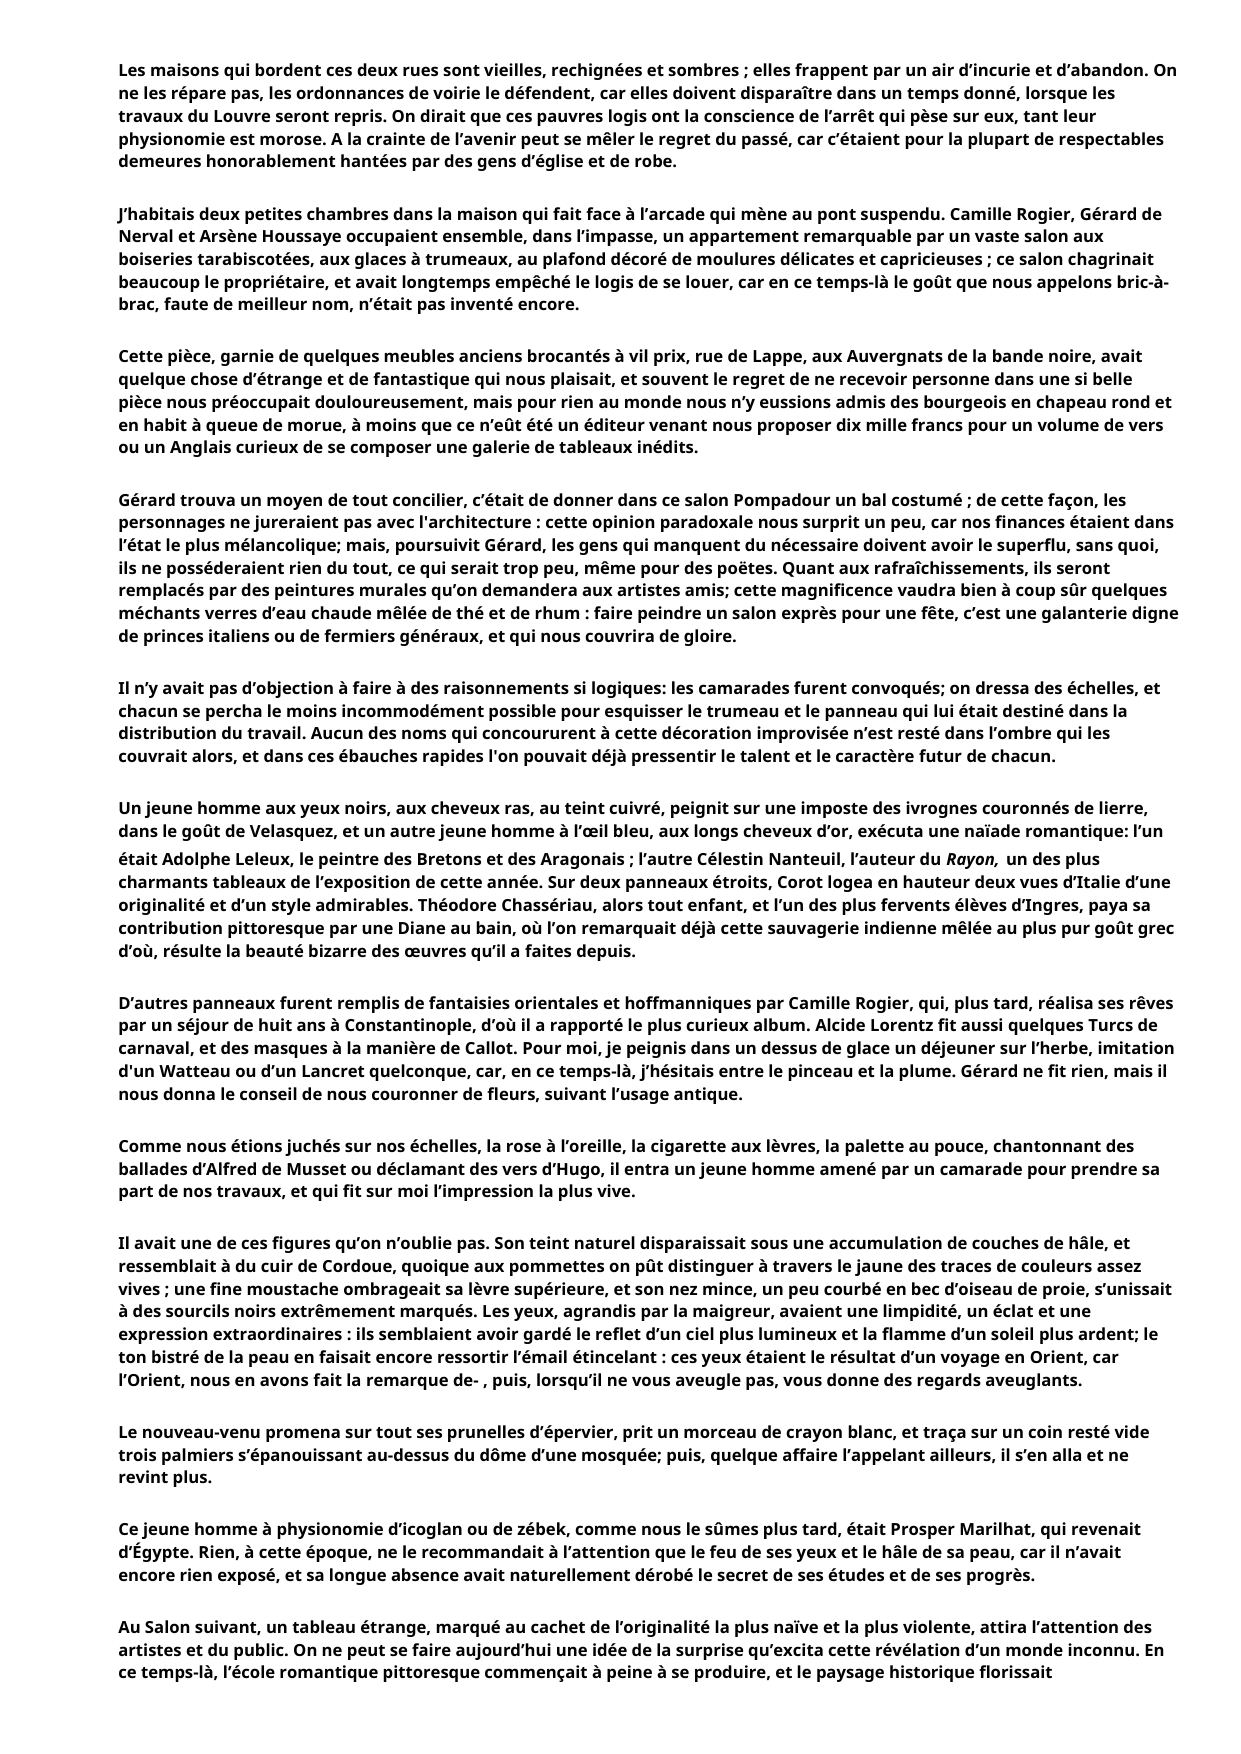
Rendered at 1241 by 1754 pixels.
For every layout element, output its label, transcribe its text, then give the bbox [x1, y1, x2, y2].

text Au Salon suivant, un tableau étrange, marqué au cachet de l’originalité la plus naïve et la plus violente, attira l’attention des artistes et du public. On ne peut se faire aujourd’hui une idée de la surprise qu’excita cette révélation d’un monde inconnu. En ce temps-là, l’école romantique pittoresque commençait à peine à se produire, et le paysage historique florissait [118, 1616, 1181, 1684]
text Ce jeune homme à physionomie d’icoglan ou de zébek, comme nous le sûmes plus tard, était Prosper Marilhat, qui revenait d’Égypte. Rien, à cette époque, ne le recommandait à l’attention que le feu de ses yeux et le hâle de sa peau, car il n’avait encore rien exposé, et sa longue absence avait naturellement dérobé le secret de ses études et de ses progrès. [118, 1518, 1181, 1586]
text Un jeune homme aux yeux noirs, aux cheveux ras, au teint cuivré, peignit sur une imposte des ivrognes couronnés de lierre, dans le goût de Velasquez, et un autre jeune homme à l’œil bleu, aux longs cheveux d’or, exécuta une naïade romantique: l’un était Adolphe Leleux, le peintre des Bretons et des Aragonais ; l’autre Célestin Nanteuil, l’auteur du Rayon, un des plus charmants tableaux de l’exposition de cette année. Sur deux panneaux étroits, Corot logea en hauteur deux vues d’Italie d’une originalité et d’un style admirables. Théodore Chassériau, alors tout enfant, et l’un des plus fervents élèves d’Ingres, paya sa contribution pittoresque par une Diane au bain, où l’on remarquait déjà cette sauvagerie indienne mêlée au plus pur goût grec d’où, résulte la beauté bizarre des œuvres qu’il a faites depuis. [118, 797, 1181, 962]
text Comme nous étions juchés sur nos échelles, la rose à l’oreille, la cigarette aux lèvres, la palette au pouce, chantonnant des ballades d’Alfred de Musset ou déclamant des vers d’Hugo, il entra un jeune homme amené par un camarade pour prendre sa part de nos travaux, et qui fit sur moi l’impression la plus vive. [118, 1134, 1181, 1202]
text D’autres panneaux furent remplis de fantaisies orientales et hoffmanniques par Camille Rogier, qui, plus tard, réalisa ses rêves par un séjour de huit ans à Constantinople, d’où il a rapporté le plus curieux album. Alcide Lorentz fit aussi quelques Turcs de carnaval, et des masques à la manière de Callot. Pour moi, je peignis dans un dessus de glace un déjeuner sur l’herbe, imitation d'un Watteau ou d’un Lancret quelconque, car, en ce temps-là, j’hésitais entre le pinceau et la plume. Gérard ne fit rien, mais il nous donna le conseil de nous couronner de fleurs, suivant l’usage antique. [118, 991, 1181, 1105]
text Il n’y avait pas d’objection à faire à des raisonnements si logiques: les camarades furent convoqués; on dressa des échelles, et chacun se percha le moins incommodément possible pour esquisser le trumeau et le panneau qui lui était destiné dans la distribution du travail. Aucun des noms qui concoururent à cette décoration improvisée n’est resté dans l’ombre qui les couvrait alors, et dans ces ébauches rapides l'on pouvait déjà pressentir le talent et le caractère futur de chacun. [118, 677, 1181, 767]
text Gérard trouva un moyen de tout concilier, c’était de donner dans ce salon Pompadour un bal costumé ; de cette façon, les personnages ne jureraient pas avec l'architecture : cette opinion paradoxale nous surprit un peu, car nos finances étaient dans l’état le plus mélancolique; mais, poursuivit Gérard, les gens qui manquent du nécessaire doivent avoir le superflu, sans quoi, ils ne posséderaient rien du tout, ce qui serait trop peu, même pour des poëtes. Quant aux rafraîchissements, ils seront remplacés par des peintures murales qu’on demandera aux artistes amis; cette magnificence vaudra bien à coup sûr quelques méchants verres d’eau chaude mêlée de thé et de rhum : faire peindre un salon exprès pour une fête, c’est une galanterie digne de princes italiens ou de fermiers généraux, et qui nous couvrira de gloire. [118, 488, 1181, 647]
text Les maisons qui bordent ces deux rues sont vieilles, rechignées et sombres ; elles frappent par un air d’incurie et d’abandon. On ne les répare pas, les ordonnances de voirie le défendent, car elles doivent disparaître dans un temps donné, lorsque les travaux du Louvre seront repris. On dirait que ces pauvres logis ont la conscience de l’arrêt qui pèse sur eux, tant leur physionomie est morose. A la crainte de l’avenir peut se mêler le regret du passé, car c’étaient pour la plupart de respectables demeures honorablement hantées par des gens d’église et de robe. [118, 59, 1181, 173]
text Il avait une de ces figures qu’on n’oublie pas. Son teint naturel disparaissait sous une accumulation de couches de hâle, et ressemblait à du cuir de Cordoue, quoique aux pommettes on pût distinguer à travers le jaune des traces de couleurs assez vives ; une fine moustache ombrageait sa lèvre supérieure, et son nez mince, un peu courbé en bec d’oiseau de proie, s’unissait à des sourcils noirs extrêmement marqués. Les yeux, agrandis par la maigreur, avaient une limpidité, un éclat et une expression extraordinaires : ils semblaient avoir gardé le reflet d’un ciel plus lumineux et la flamme d’un soleil plus ardent; le ton bistré de la peau en faisait encore ressortir l’émail étincelant : ces yeux étaient le résultat d’un voyage en Orient, car l’Orient, nous en avons fait la remarque de- , puis, lorsqu’il ne vous aveugle pas, vous donne des regards aveuglants. [118, 1232, 1181, 1391]
text J’habitais deux petites chambres dans la maison qui fait face à l’arcade qui mène au pont suspendu. Camille Rogier, Gérard de Nerval et Arsène Houssaye occupaient ensemble, dans l’impasse, un appartement remarquable par un vaste salon aux boiseries tarabiscotées, aux glaces à trumeaux, au plafond décoré de moulures délicates et capricieuses ; ce salon chagrinait beaucoup le propriétaire, et avait longtemps empêché le logis de se louer, car en ce temps-là le goût que nous appelons bric-à-brac, faute de meilleur nom, n’était pas inventé encore. [118, 202, 1181, 316]
text Le nouveau-venu promena sur tout ses prunelles d’épervier, prit un morceau de crayon blanc, et traça sur un coin resté vide trois palmiers s’épanouissant au-dessus du dôme d’une mosquée; puis, quelque affaire l’appelant ailleurs, il s’en alla et ne revint plus. [118, 1420, 1181, 1488]
text Cette pièce, garnie de quelques meubles anciens brocantés à vil prix, rue de Lappe, aux Auvergnats de la bande noire, avait quelque chose d’étrange et de fantastique qui nous plaisait, et souvent le regret de ne recevoir personne dans une si belle pièce nous préoccupait douloureusement, mais pour rien au monde nous n’y eussions admis des bourgeois en chapeau rond et en habit à queue de morue, à moins que ce n’eût été un éditeur venant nous proposer dix mille francs pour un volume de vers ou un Anglais curieux de se composer une galerie de tableaux inédits. [118, 345, 1181, 459]
